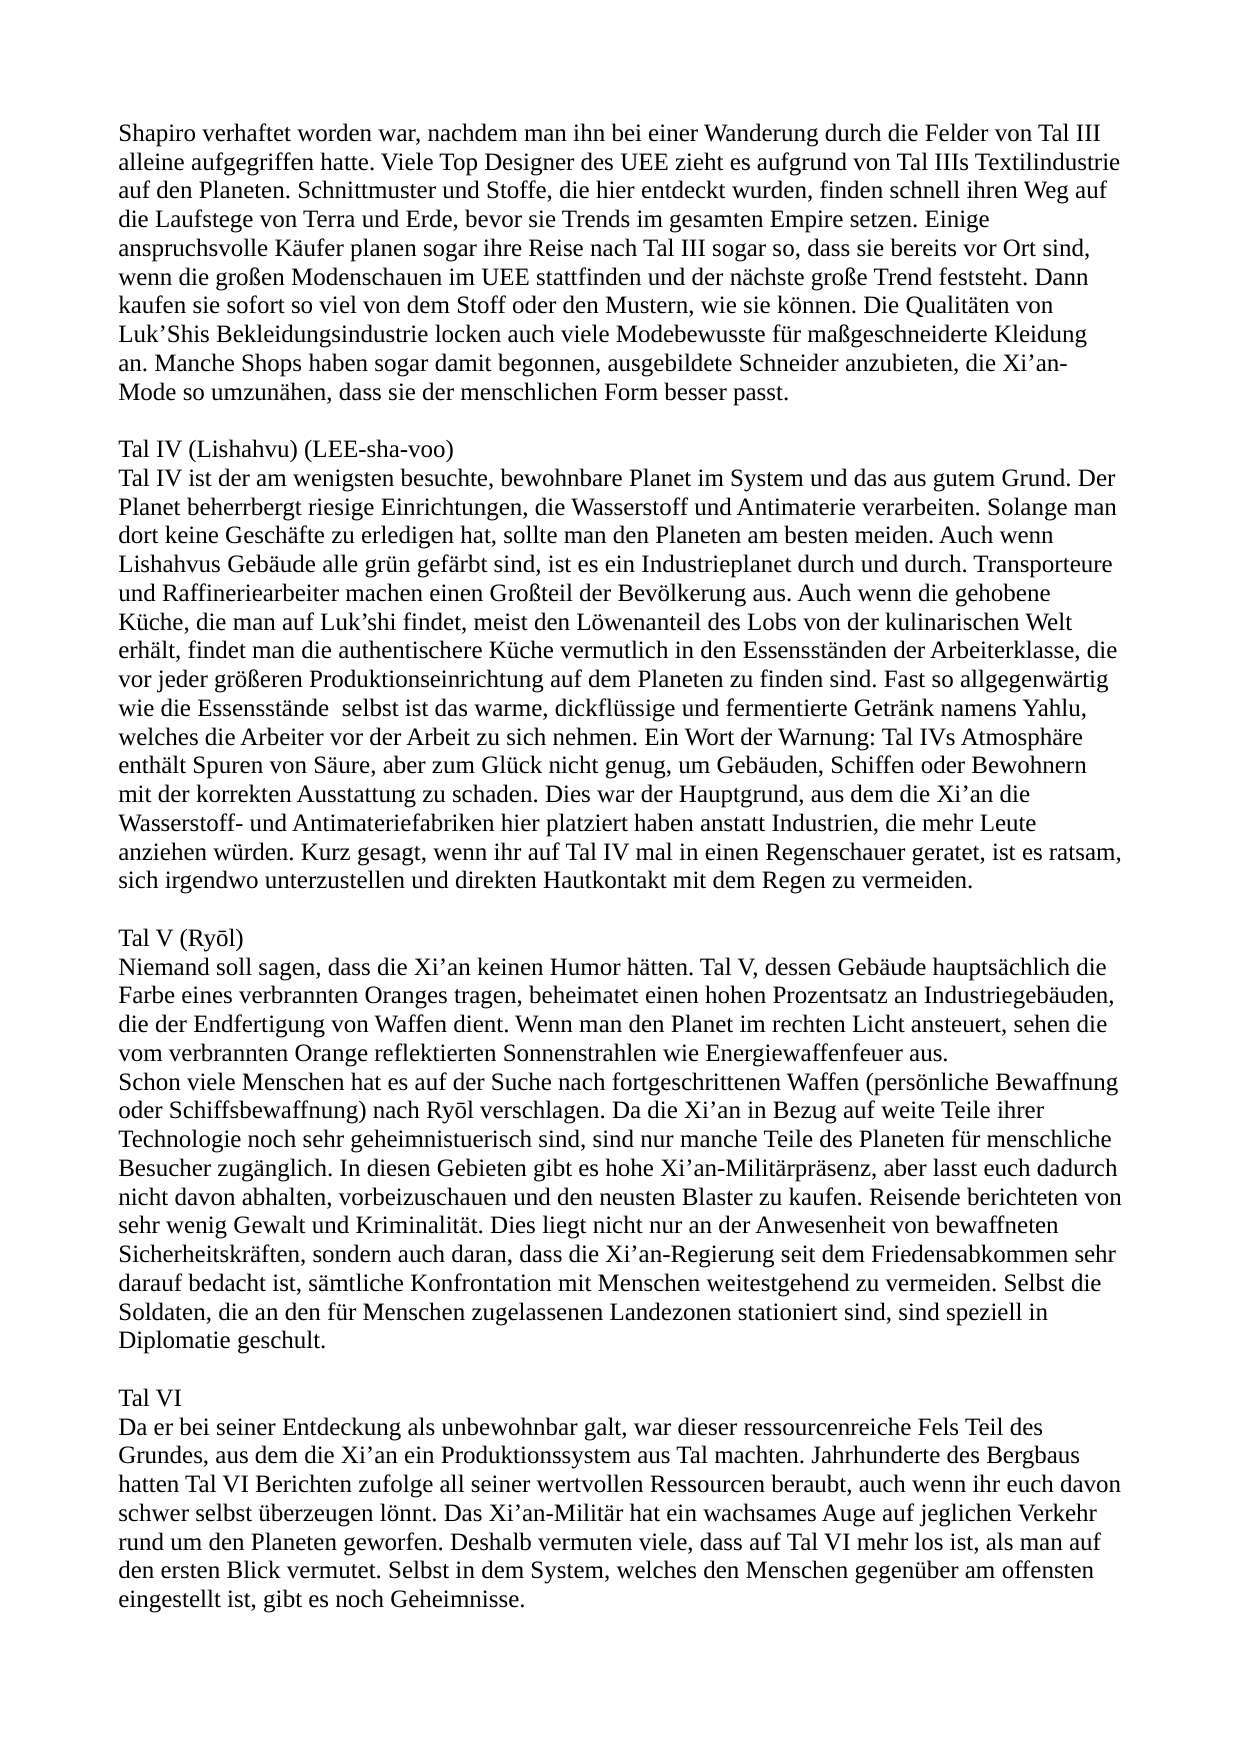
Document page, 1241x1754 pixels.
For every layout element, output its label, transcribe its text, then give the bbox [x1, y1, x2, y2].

text Shapiro verhaftet worden war, nachdem man ihn bei einer Wanderung durch die Felder von Tal III alleine aufgegriffen hatte. Viele Top Designer des UEE zieht es aufgrund von Tal IIIs Textilindustrie auf den Planeten. Schnittmuster und Stoffe, die hier entdeckt wurden, finden schnell ihren Weg auf die Laufstege von Terra und Erde, bevor sie Trends im gesamten Empire setzen. Einige anspruchsvolle Käufer planen sogar ihre Reise nach Tal III sogar so, dass sie bereits vor Ort sind, wenn die großen Modenschauen im UEE stattfinden und der nächste große Trend feststeht. Dann kaufen sie sofort so viel von dem Stoff oder den Mustern, wie sie können. Die Qualitäten von Luk’Shis Bekleidungsindustrie locken auch viele Modebewusste für maßgeschneiderte Kleidung an. Manche Shops haben sogar damit begonnen, ausgebildete Schneider anzubieten, die Xi’an-Mode so umzunähen, dass sie der menschlichen Form besser passt. [118, 118, 1122, 406]
text Tal V (Ryōl) [118, 923, 1122, 952]
text Tal IV ist der am wenigsten besuchte, bewohnbare Planet im System und das aus gutem Grund. Der Planet beherrbergt riesige Einrichtungen, die Wasserstoff und Antimaterie verarbeiten. Solange man dort keine Geschäfte zu erledigen hat, sollte man den Planeten am besten meiden. Auch wenn Lishahvus Gebäude alle grün gefärbt sind, ist es ein Industrieplanet durch und durch. Transporteure und Raffineriearbeiter machen einen Großteil der Bevölkerung aus. Auch wenn die gehobene Küche, die man auf Luk’shi findet, meist den Löwenanteil des Lobs von der kulinarischen Welt erhält, findet man die authentischere Küche vermutlich in den Essensständen der Arbeiterklasse, die vor jeder größeren Produktionseinrichtung auf dem Planeten zu finden sind. Fast so allgegenwärtig wie die Essensstände selbst ist das warme, dickflüssige und fermentierte Getränk namens Yahlu, welches die Arbeiter vor der Arbeit zu sich nehmen. Ein Wort der Warnung: Tal IVs Atmosphäre enthält Spuren von Säure, aber zum Glück nicht genug, um Gebäuden, Schiffen oder Bewohnern mit der korrekten Ausstattung zu schaden. Dies war der Hauptgrund, aus dem die Xi’an die Wasserstoff- und Antimateriefabriken hier platziert haben anstatt Industrien, die mehr Leute anziehen würden. Kurz gesagt, wenn ihr auf Tal IV mal in einen Regenschauer geratet, ist es ratsam, sich irgendwo unterzustellen und direkten Hautkontakt mit dem Regen zu vermeiden. [118, 463, 1122, 894]
text Tal VI [118, 1383, 1122, 1412]
text Da er bei seiner Entdeckung als unbewohnbar galt, war dieser ressourcenreiche Fels Teil des Grundes, aus dem die Xi’an ein Produktionssystem aus Tal machten. Jahrhunderte des Bergbaus hatten Tal VI Berichten zufolge all seiner wertvollen Ressourcen beraubt, auch wenn ihr euch davon schwer selbst überzeugen lönnt. Das Xi’an-Militär hat ein wachsames Auge auf jeglichen Verkehr rund um den Planeten geworfen. Deshalb vermuten viele, dass auf Tal VI mehr los ist, als man auf den ersten Blick vermutet. Selbst in dem System, welches den Menschen gegenüber am offensten eingestellt ist, gibt es noch Geheimnisse. [118, 1412, 1122, 1613]
text Schon viele Menschen hat es auf der Suche nach fortgeschrittenen Waffen (persönliche Bewaffnung oder Schiffsbewaffnung) nach Ryōl verschlagen. Da die Xi’an in Bezug auf weite Teile ihrer Technologie noch sehr geheimnistuerisch sind, sind nur manche Teile des Planeten für menschliche Besucher zugänglich. In diesen Gebieten gibt es hohe Xi’an-Militärpräsenz, aber lasst euch dadurch nicht davon abhalten, vorbeizuschauen und den neusten Blaster zu kaufen. Reisende berichteten von sehr wenig Gewalt und Kriminalität. Dies liegt nicht nur an der Anwesenheit von bewaffneten Sicherheitskräften, sondern auch daran, dass die Xi’an-Regierung seit dem Friedensabkommen sehr darauf bedacht ist, sämtliche Konfrontation mit Menschen weitestgehend zu vermeiden. Selbst die Soldaten, die an den für Menschen zugelassenen Landezonen stationiert sind, sind speziell in Diplomatie geschult. [118, 1067, 1122, 1354]
text Niemand soll sagen, dass die Xi’an keinen Humor hätten. Tal V, dessen Gebäude hauptsächlich die Farbe eines verbrannten Oranges tragen, beheimatet einen hohen Prozentsatz an Industriegebäuden, die der Endfertigung von Waffen dient. Wenn man den Planet im rechten Licht ansteuert, sehen die vom verbrannten Orange reflektierten Sonnenstrahlen wie Energiewaffenfeuer aus. [118, 952, 1122, 1067]
text Tal IV (Lishahvu) (LEE-sha-voo) [118, 434, 1122, 463]
